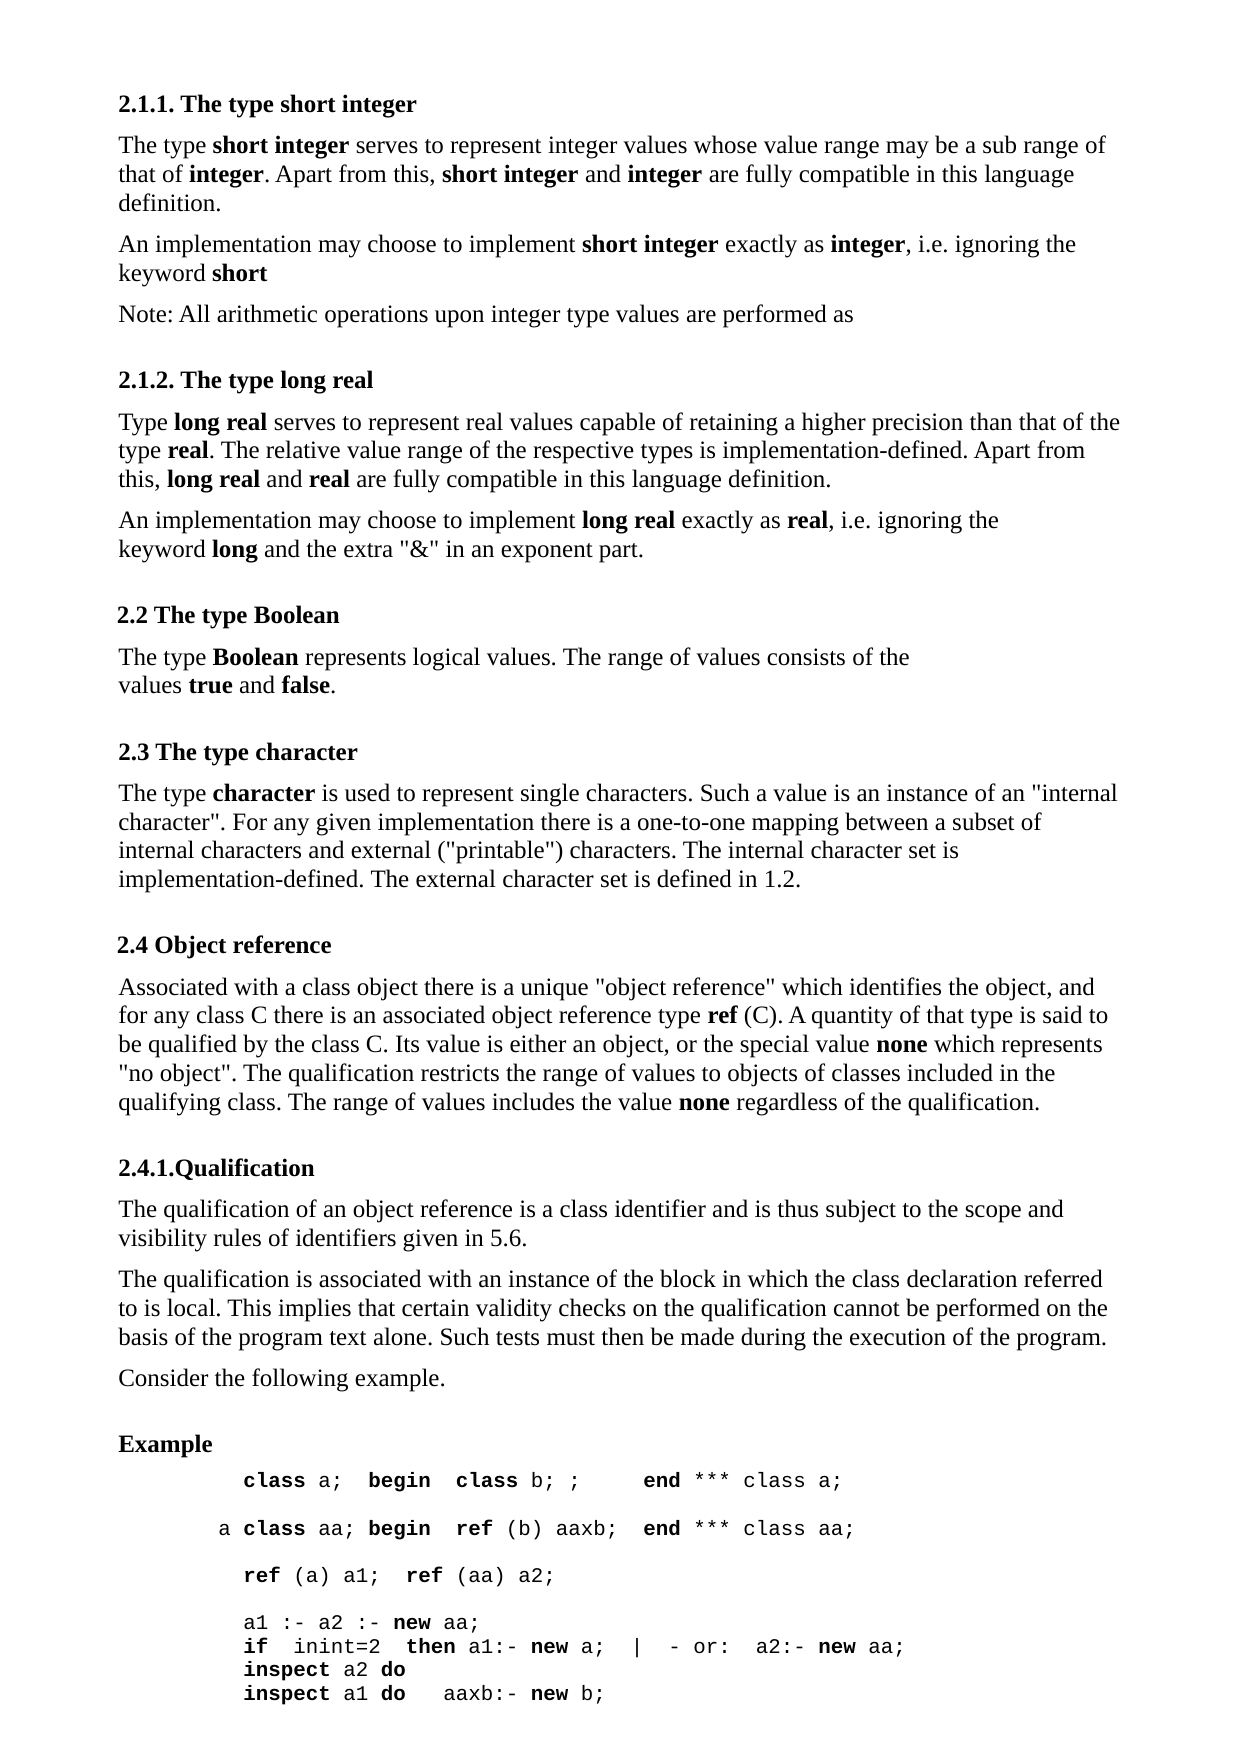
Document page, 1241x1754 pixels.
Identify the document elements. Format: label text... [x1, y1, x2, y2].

subtitle 2.4.1.Qualification [118, 1153, 1122, 1182]
text Associated with a class object there is a unique "object reference" which identifies the object, and for any class C there is an associated object reference type ref (C). A quantity of that type is said to be qualified by the class C. Its value is either an object, or the special value none which represents "no object". The qualification restricts the range of values to objects of classes included in the qualifying class. The range of values includes the value none regardless of the qualification. [118, 972, 1122, 1115]
text ref (a) a1; ref (aa) a2; [118, 1565, 1122, 1588]
text if inint=2 then a1:- new a; | - or: a2:- new aa; [118, 1636, 1122, 1659]
text inspect a1 do aaxb:- new b; [118, 1683, 1122, 1707]
text a1 :- a2 :- new aa; [118, 1612, 1122, 1636]
text An implementation may choose to implement long real exactly as real, i.e. ignoring the keyword long and the extra "&" in an exponent part. [118, 505, 1122, 563]
text Type long real serves to represent real values capable of retaining a higher precision than that of the type real. The relative value range of the respective types is implementation-defined. Apart from this, long real and real are fully compatible in this language definition. [118, 407, 1122, 493]
text An implementation may choose to implement short integer exactly as integer, i.e. ignoring the keyword short [118, 229, 1122, 287]
text The type short integer serves to represent integer values whose value range may be a sub range of that of integer. Apart from this, short integer and integer are fully compatible in this language definition. [118, 130, 1122, 217]
text inspect a2 do [118, 1659, 1122, 1683]
subtitle 2.3 The type character [118, 737, 1122, 765]
text The qualification of an object reference is a class identifier and is thus subject to the scope and visibility rules of identifiers given in 5.6. [118, 1194, 1122, 1252]
text class a; begin class b; ; end *** class a; [118, 1470, 1122, 1494]
text Consider the following example. [118, 1363, 1122, 1392]
text The type Boolean represents logical values. The range of values consists of the values true and false. [118, 642, 1122, 699]
subtitle 2.1.2. The type long real [118, 365, 1122, 394]
text Note: All arithmetic operations upon integer type values are performed as [118, 299, 1122, 328]
text a class aa; begin ref (b) aaxb; end *** class aa; [118, 1518, 1122, 1541]
subtitle 2.4 Object reference [117, 930, 1122, 959]
subtitle 2.2 The type Boolean [117, 600, 1122, 629]
text The qualification is associated with an instance of the block in which the class declaration referred to is local. This implies that certain validity checks on the qualification cannot be performed on the basis of the program text alone. Such tests must then be made during the execution of the program. [118, 1264, 1122, 1350]
subtitle Example [118, 1429, 1122, 1458]
text The type character is used to represent single characters. Such a value is an instance of an "internal character". For any given implementation there is a one-to-one mapping between a subset of internal characters and external ("printable") characters. The internal character set is implementation-defined. The external character set is defined in 1.2. [118, 778, 1122, 893]
subtitle 2.1.1. The type short integer [118, 89, 1122, 118]
